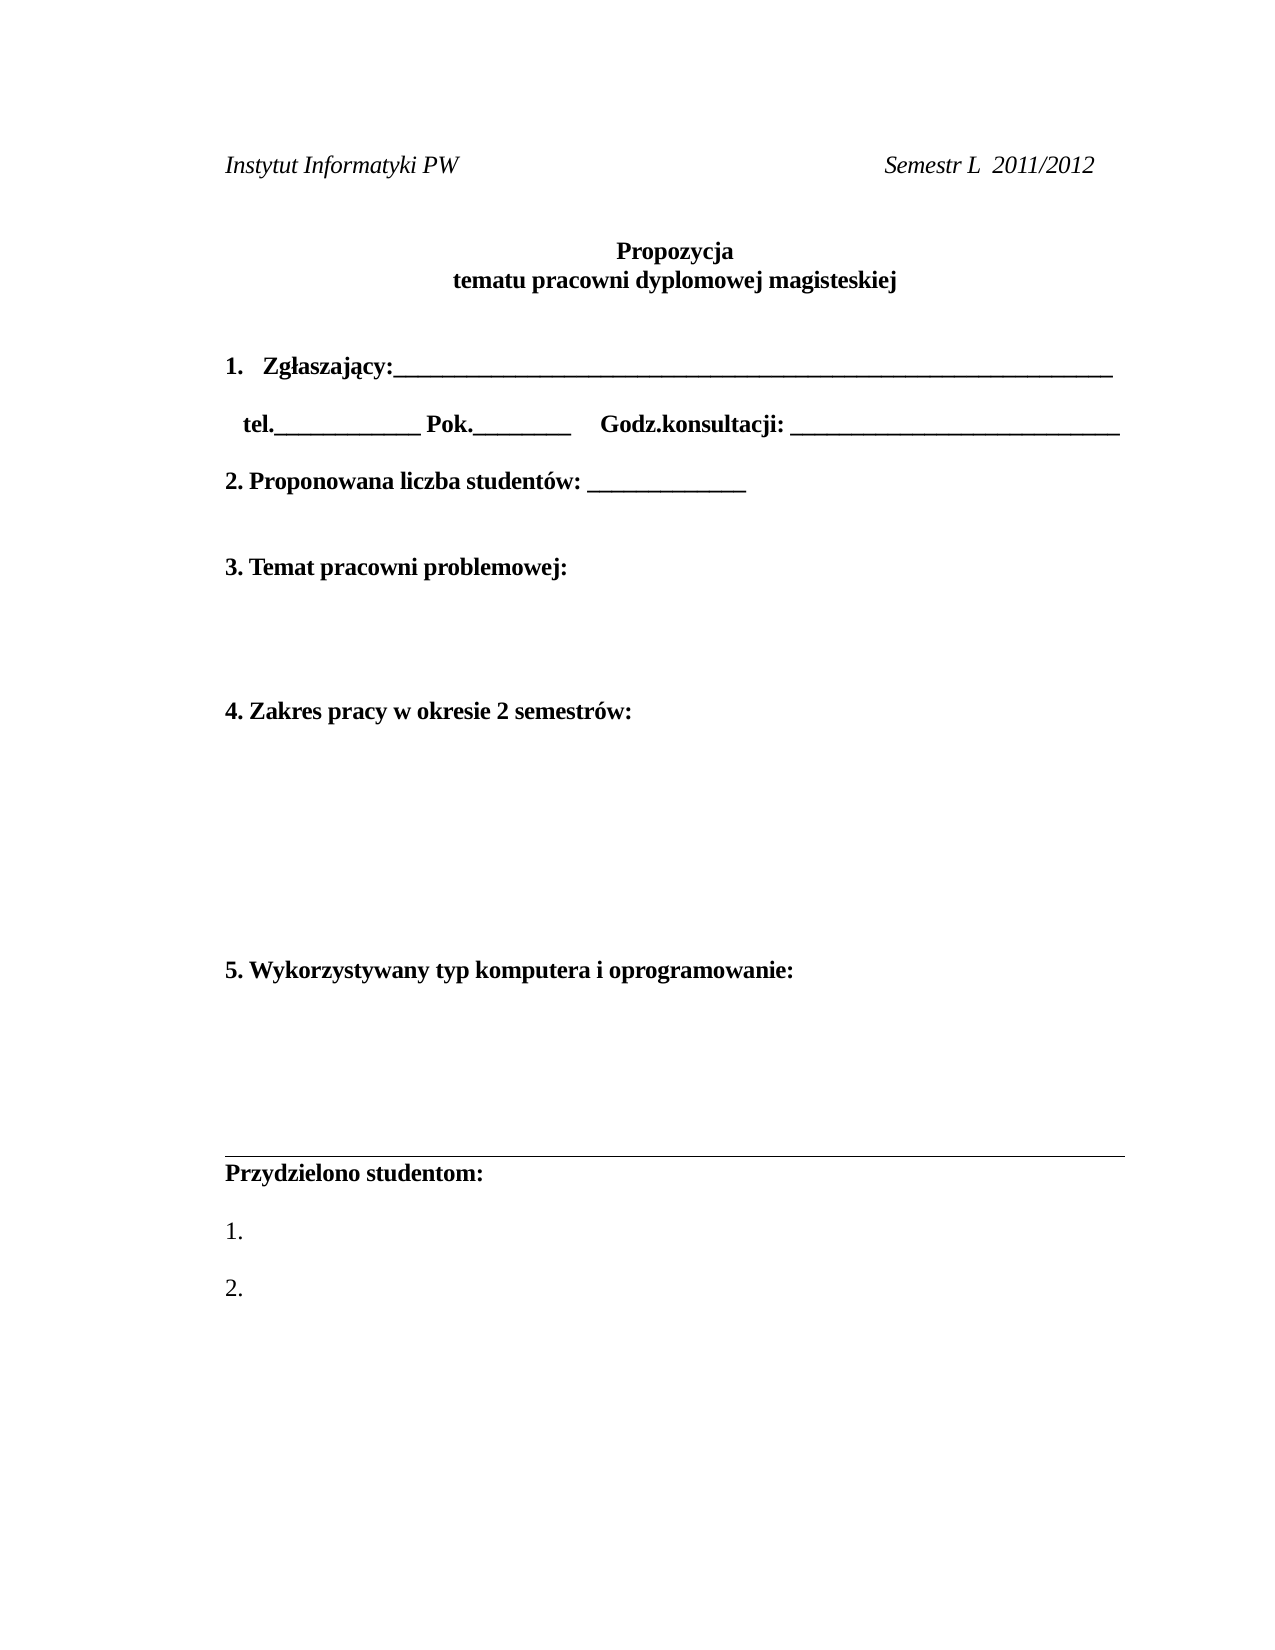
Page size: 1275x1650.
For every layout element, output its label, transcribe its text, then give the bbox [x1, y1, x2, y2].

text Instytut Informatyki PW Semestr L 2011/2012 [225, 150, 1125, 179]
text 1. [225, 1216, 1125, 1245]
list Zgłaszający:___________________________________________________________ [225, 351, 1125, 380]
text 2. [225, 1273, 1125, 1302]
text 4. Zakres pracy w okresie 2 semestrów: [225, 696, 1125, 725]
text tel.____________ Pok.________ Godz.konsultacji: ___________________________ [225, 409, 1125, 437]
text 3. Temat pracowni problemowej: [225, 552, 1125, 581]
text Propozycja [225, 236, 1125, 265]
text 2. Proponowana liczba studentów: _____________ [225, 466, 1125, 495]
text 5. Wykorzystywany typ komputera i oprogramowanie: [225, 955, 1125, 984]
text Przydzielono studentom: [225, 1157, 1125, 1187]
text tematu pracowni dyplomowej magisteskiej [225, 265, 1125, 294]
